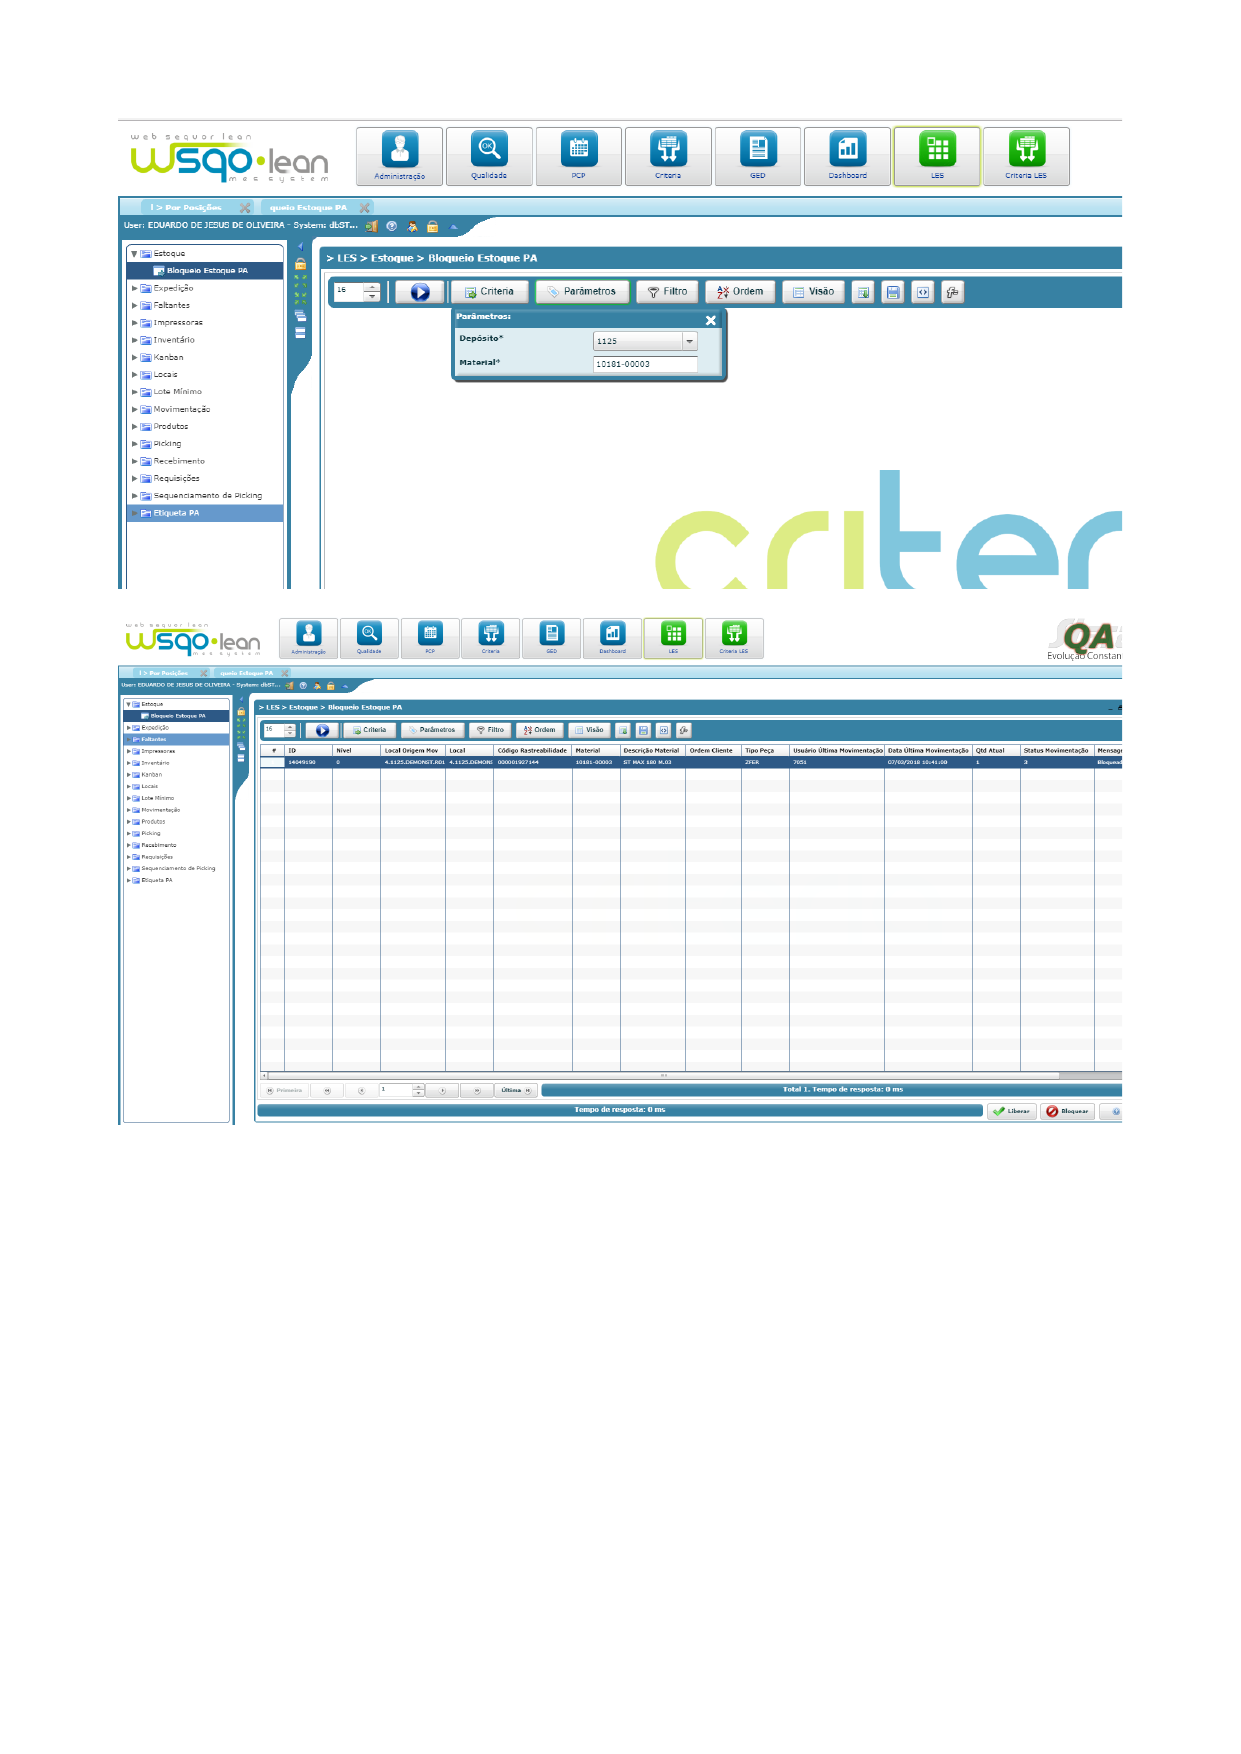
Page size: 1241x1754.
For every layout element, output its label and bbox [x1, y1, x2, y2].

picture [118, 118, 1123, 589]
picture [118, 617, 1123, 1125]
